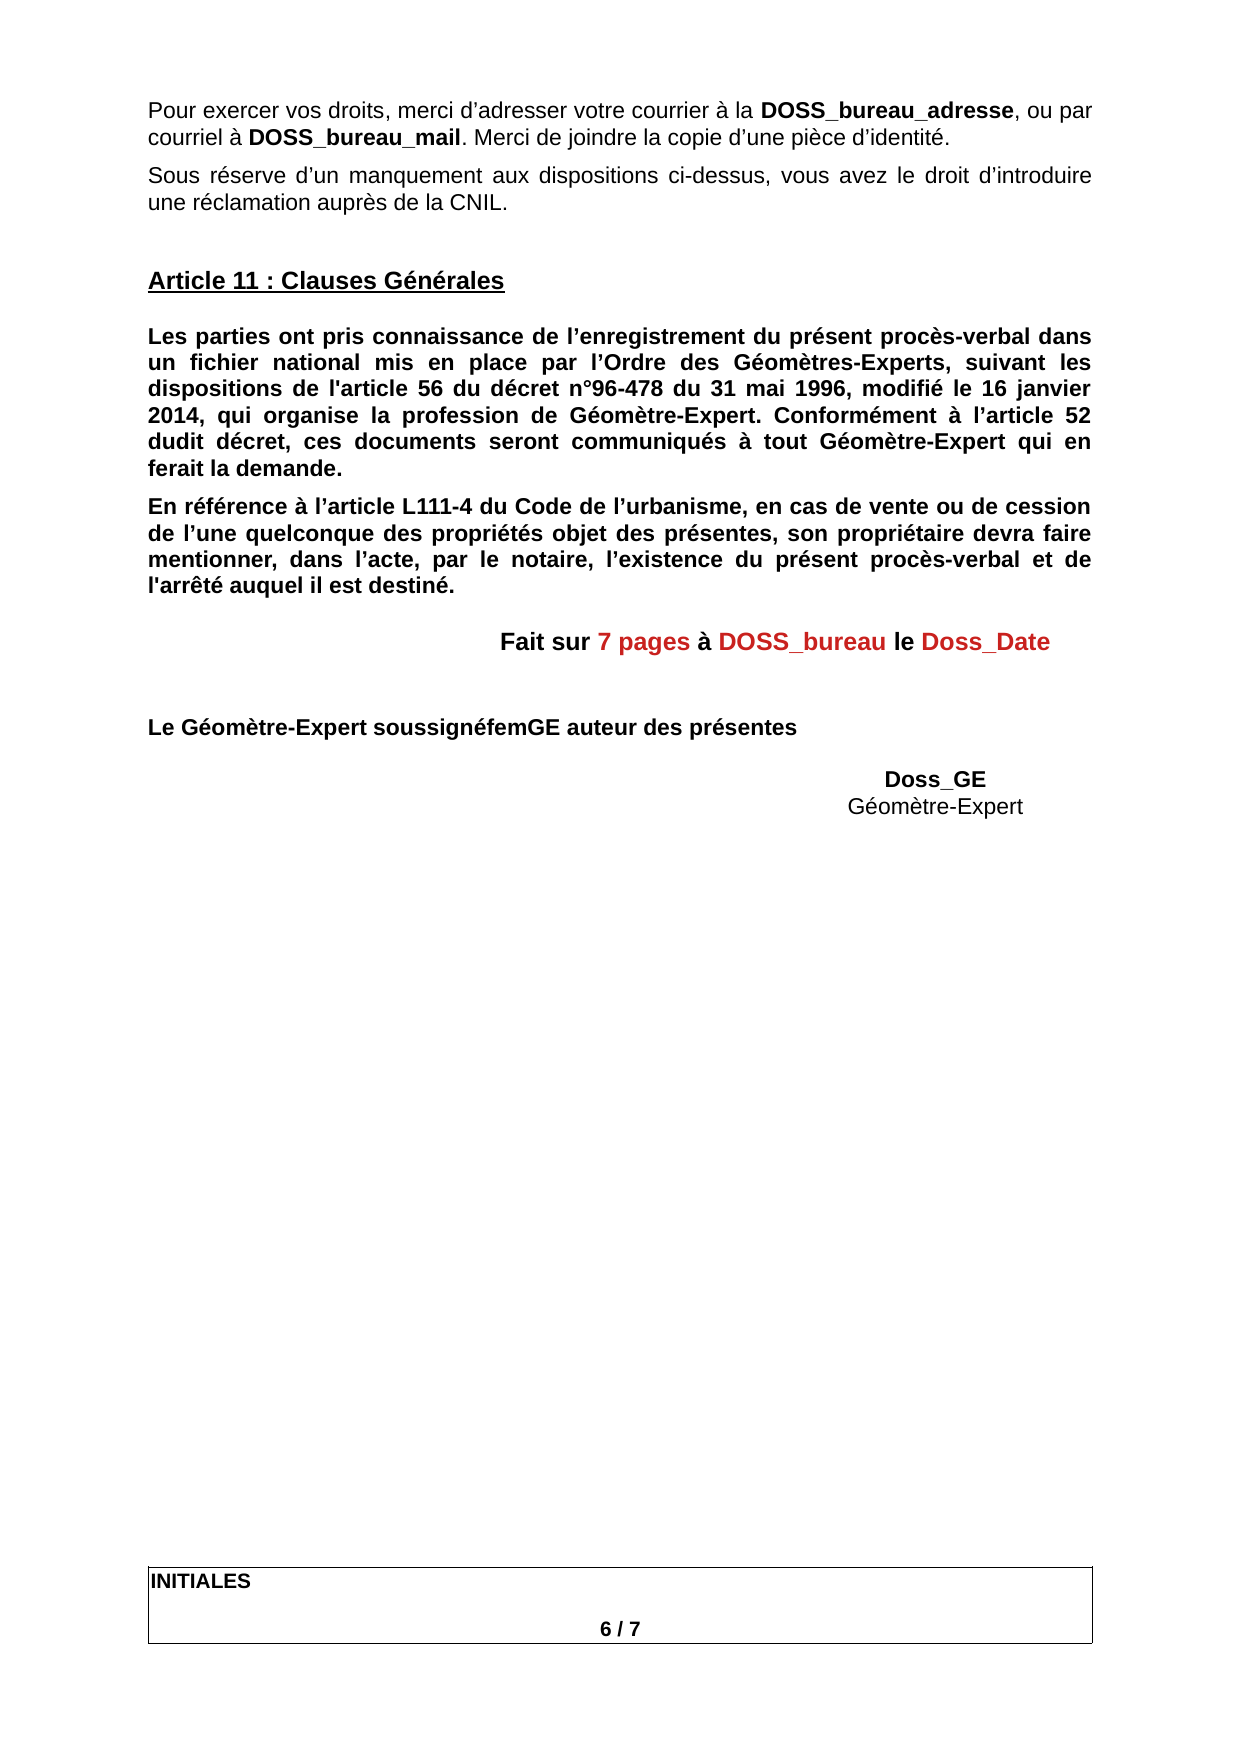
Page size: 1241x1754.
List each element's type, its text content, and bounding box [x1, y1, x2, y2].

text Géomètre-Expert [148, 793, 1092, 819]
text Les parties ont pris connaissance de l’enregistrement du présent procès-verbal dans un fichier national mis en place par l’Ordre des Géomètres-Experts, suivant les dispositions de l'article 56 du décret n°96-478 du 31 mai 1996, modifié le 16 janvier 2014, qui organise la profession de Géomètre-Expert. Conformément à l’article 52 dudit décret, ces documents seront communiqués à tout Géomètre-Expert qui en ferait la demande. [148, 323, 1092, 481]
text Doss_GE [148, 766, 1092, 793]
text Article 11 : Clauses Générales [148, 266, 1092, 295]
text Fait sur 7 pages à DOSS_bureau le Doss_Date [185, 627, 1092, 656]
text En référence à l’article L111-4 du Code de l’urbanisme, en cas de vente ou de cession de l’une quelconque des propriétés objet des présentes, son propriétaire devra faire mentionner, dans l’acte, par le notaire, l’existence du présent procès-verbal et de l'arrêté auquel il est destiné. [148, 493, 1092, 599]
text Pour exercer vos droits, merci d’adresser votre courrier à la DOSS_bureau_adresse, ou par courriel à DOSS_bureau_mail. Merci de joindre la copie d’une pièce d’identité. [148, 97, 1092, 150]
text Le Géomètre-Expert soussignéfemGE auteur des présentes [148, 714, 1092, 740]
text Sous réserve d’un manquement aux dispositions ci-dessus, vous avez le droit d’introduire une réclamation auprès de la CNIL. [148, 162, 1092, 215]
